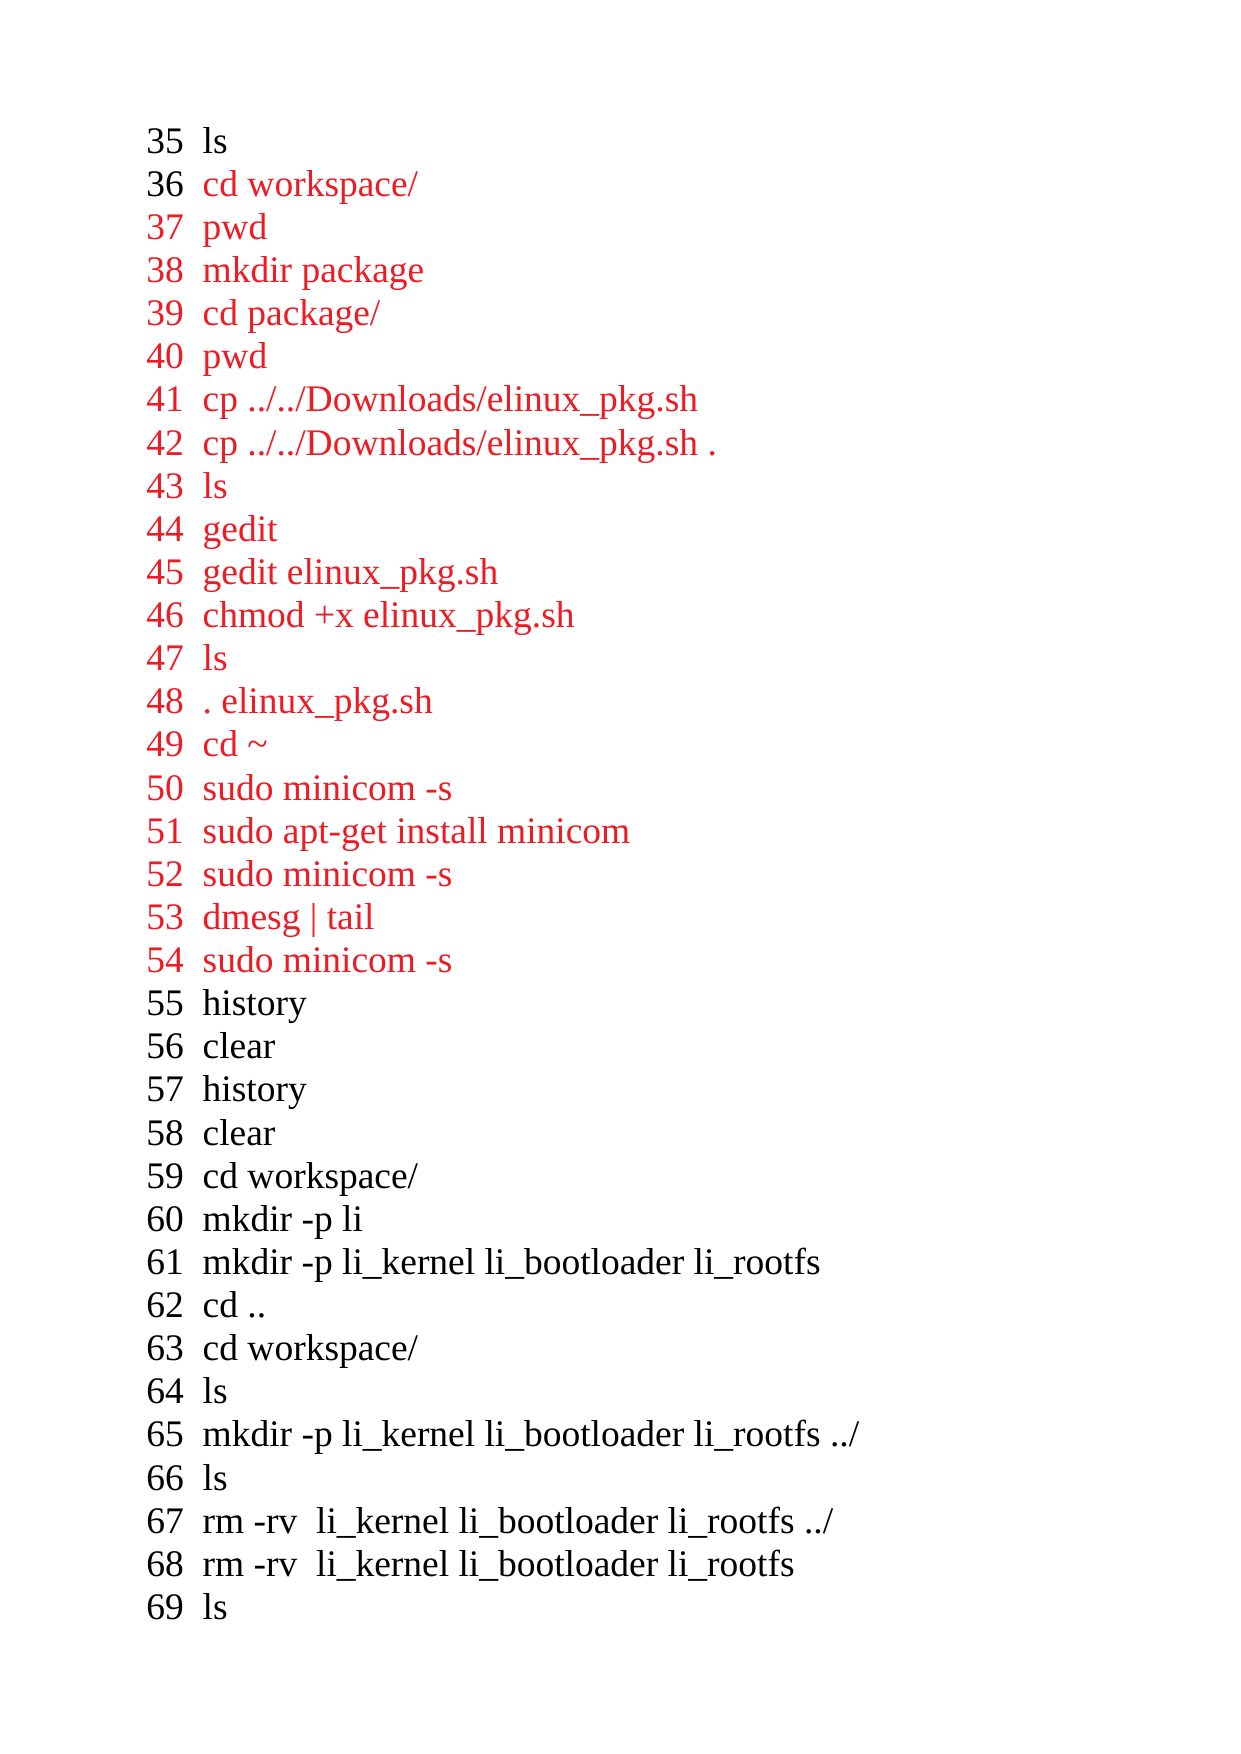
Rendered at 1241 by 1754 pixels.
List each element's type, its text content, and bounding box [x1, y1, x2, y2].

text 68 rm -rv li_kernel li_bootloader li_rootfs [118, 1541, 1122, 1584]
text 36 cd workspace/ [118, 161, 1122, 204]
text 69 ls [118, 1584, 1122, 1627]
text 44 gedit [118, 506, 1122, 549]
text 55 history [118, 981, 1122, 1024]
text 48 . elinux_pkg.sh [118, 679, 1122, 722]
text 66 ls [118, 1455, 1122, 1498]
text 50 sudo minicom -s [118, 765, 1122, 808]
text 42 cp ../../Downloads/elinux_pkg.sh . [118, 420, 1122, 463]
text 57 history [118, 1067, 1122, 1110]
text 38 mkdir package [118, 247, 1122, 291]
text 46 chmod +x elinux_pkg.sh [118, 592, 1122, 636]
text 64 ls [118, 1369, 1122, 1412]
text 51 sudo apt-get install minicom [118, 808, 1122, 851]
text 54 sudo minicom -s [118, 937, 1122, 981]
text 61 mkdir -p li_kernel li_bootloader li_rootfs [118, 1239, 1122, 1282]
text 49 cd ~ [118, 722, 1122, 765]
text 63 cd workspace/ [118, 1326, 1122, 1369]
text 39 cd package/ [118, 291, 1122, 334]
text 56 clear [118, 1024, 1122, 1067]
text 58 clear [118, 1110, 1122, 1153]
text 43 ls [118, 463, 1122, 506]
text 52 sudo minicom -s [118, 851, 1122, 894]
text 35 ls [118, 118, 1122, 161]
text 37 pwd [118, 204, 1122, 247]
text 40 pwd [118, 334, 1122, 377]
text 60 mkdir -p li [118, 1196, 1122, 1239]
text 62 cd .. [118, 1282, 1122, 1326]
text 41 cp ../../Downloads/elinux_pkg.sh [118, 377, 1122, 420]
text 59 cd workspace/ [118, 1153, 1122, 1196]
text 45 gedit elinux_pkg.sh [118, 549, 1122, 592]
text 47 ls [118, 636, 1122, 679]
text 65 mkdir -p li_kernel li_bootloader li_rootfs ../ [118, 1412, 1122, 1455]
text 67 rm -rv li_kernel li_bootloader li_rootfs ../ [118, 1498, 1122, 1541]
text 53 dmesg | tail [118, 894, 1122, 937]
